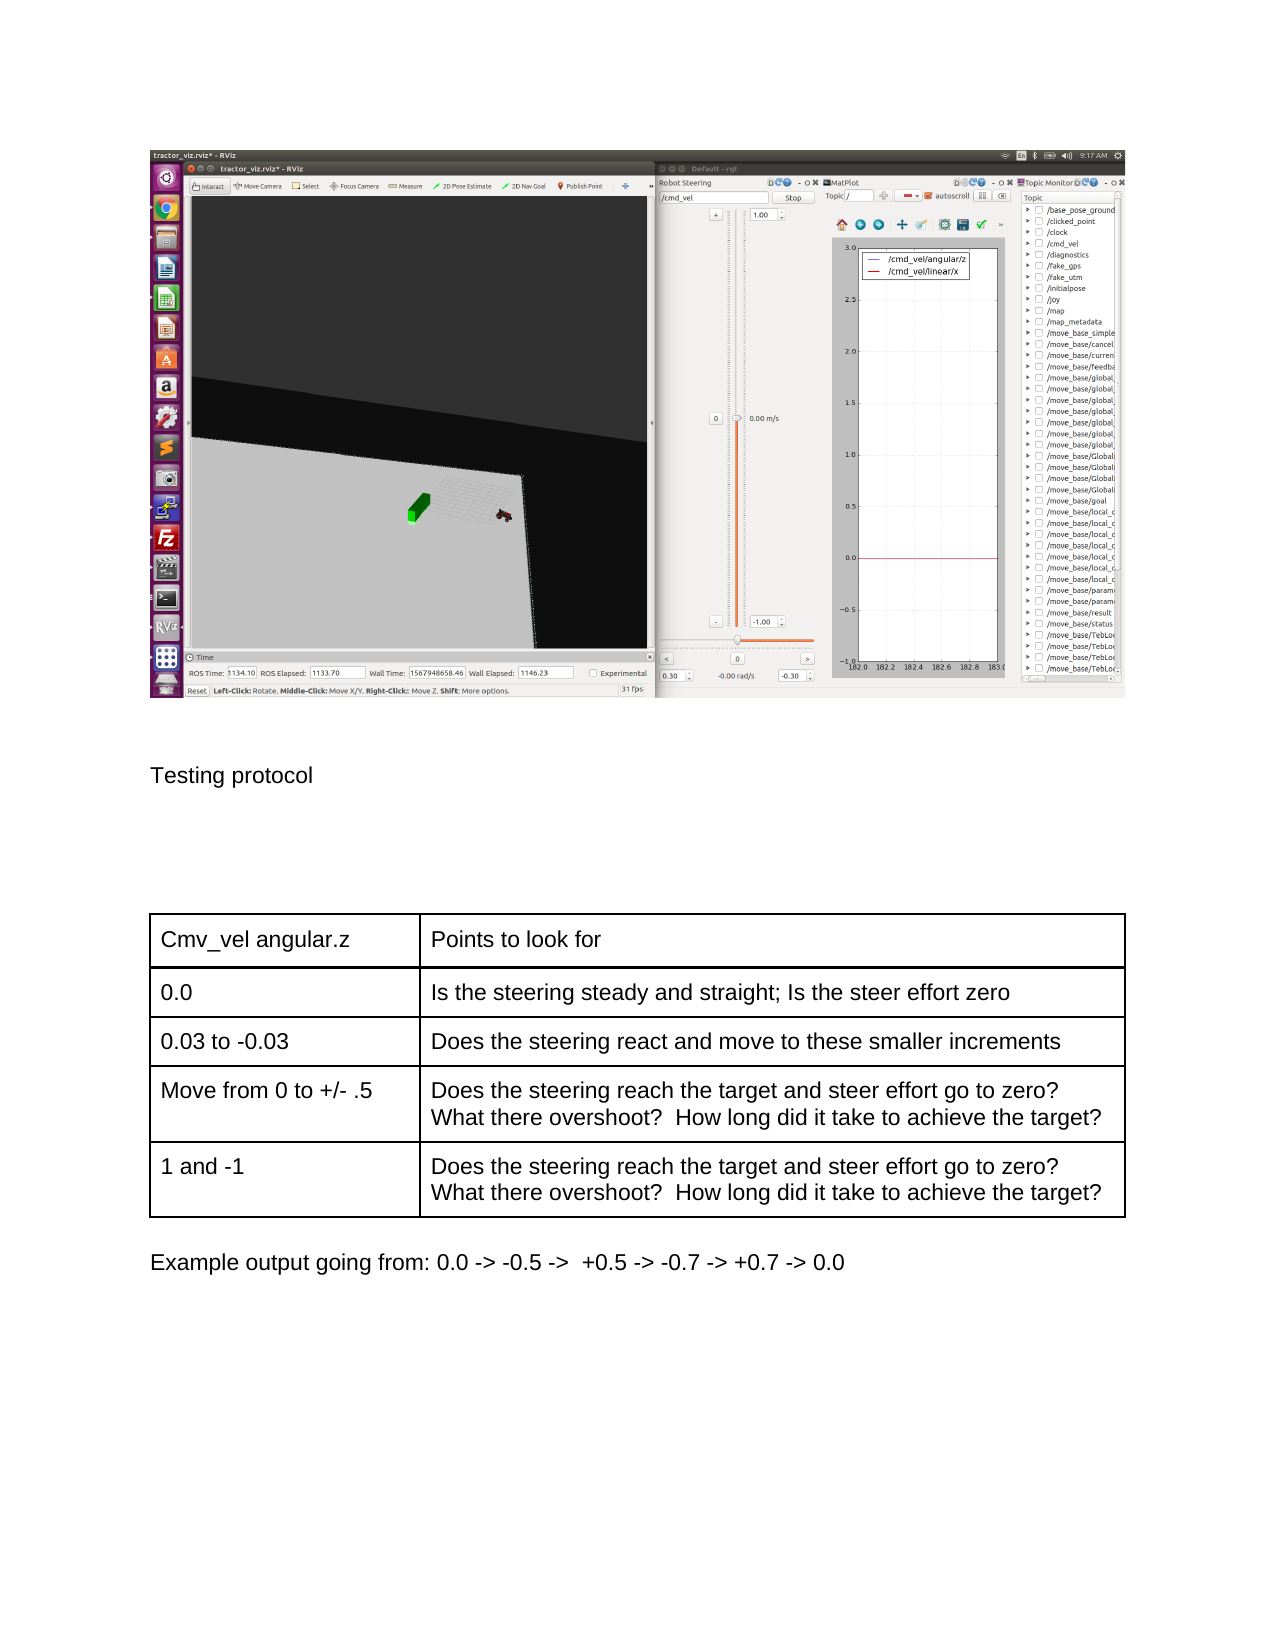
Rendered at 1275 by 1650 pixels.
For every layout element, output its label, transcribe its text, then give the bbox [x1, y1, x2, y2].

table_cell Does the steering reach the target and steer effort go to zero? What there overshoot? How long did it take to achieve the target? [421, 1067, 1124, 1141]
table_cell 0.03 to -0.03 [151, 1018, 419, 1065]
table_cell Does the steering reach the target and steer effort go to zero? What there overshoot? How long did it take to achieve the target? [421, 1143, 1124, 1216]
table_cell Move from 0 to +/- .5 [151, 1067, 419, 1141]
picture [150, 150, 1125, 698]
table_cell 0.0 [151, 969, 419, 1016]
table_header Points to look for [421, 915, 1124, 966]
text Example output going from: 0.0 -> -0.5 -> +0.5 -> -0.7 -> +0.7 -> 0.0 [150, 1248, 1125, 1275]
table_cell Does the steering react and move to these smaller increments [421, 1018, 1124, 1065]
table_header Cmv_vel angular.z [151, 915, 419, 966]
table_cell Is the steering steady and straight; Is the steer effort zero [421, 969, 1124, 1016]
text Testing protocol [150, 762, 1125, 788]
table_cell 1 and -1 [151, 1143, 419, 1216]
